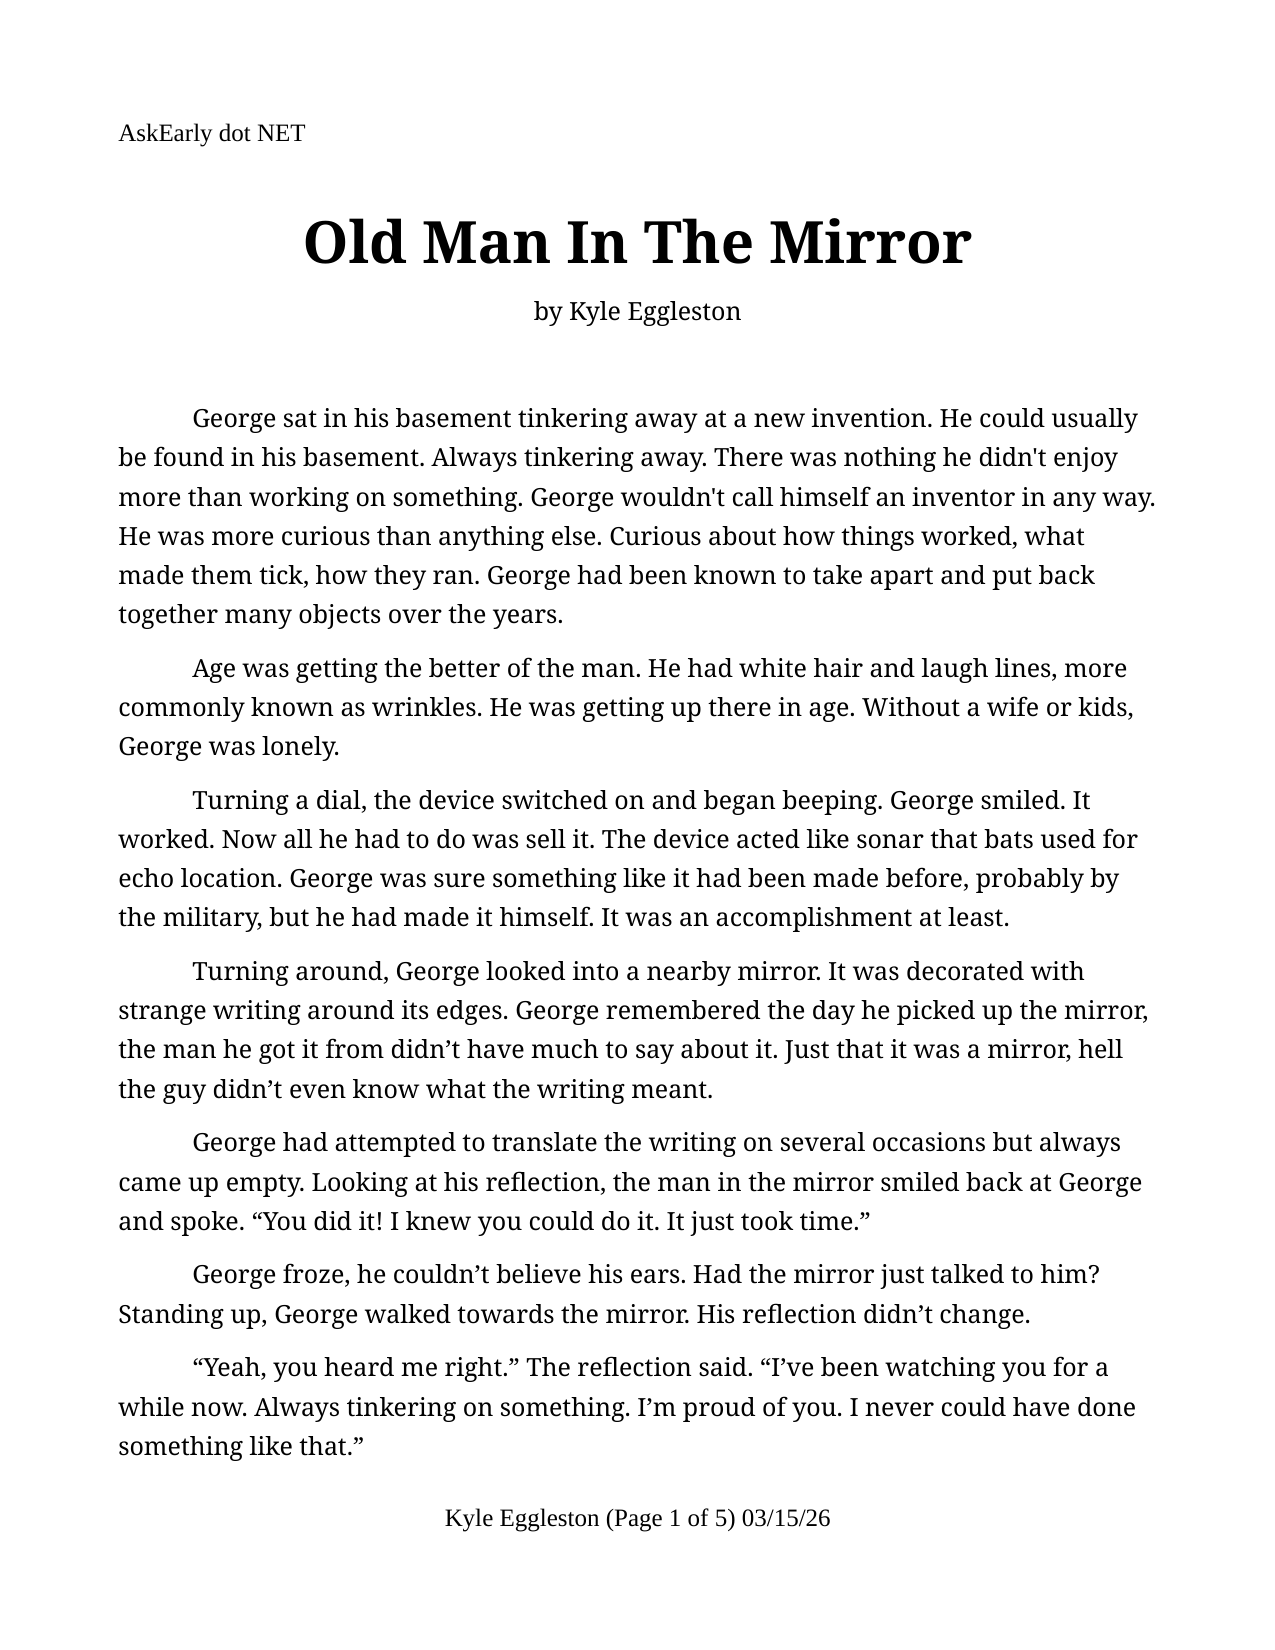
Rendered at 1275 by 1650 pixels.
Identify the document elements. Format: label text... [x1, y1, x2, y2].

text George had attempted to translate the writing on several occasions but always came up empty. Looking at his reflection, the man in the mirror smiled back at George and spoke. “You did it! I knew you could do it. It just took time.” [118, 1125, 1157, 1237]
text by Kyle Eggleston [118, 293, 1157, 327]
title Old Man In The Mirror [118, 201, 1157, 281]
text Age was getting the better of the man. He had white hair and laugh lines, more commonly known as wrinkles. He was getting up there in age. Without a wife or kids, George was lonely. [118, 650, 1157, 763]
text “Yeah, you heard me right.” The reflection said. “I’ve been watching you for a while now. Always tinkering on something. I’m proud of you. I never could have done something like that.” [118, 1350, 1157, 1462]
text George sat in his basement tinkering away at a new invention. He could usually be found in his basement. Always tinkering away. There was nothing he didn't enjoy more than working on something. George wouldn't call himself an inventor in any way. He was more curious than anything else. Curious about how things worked, what made them tick, how they ran. George had been known to take apart and put back together many objects over the years. [118, 401, 1157, 631]
text Turning a dial, the device switched on and began beeping. George smiled. It worked. Now all he had to do was sell it. The device acted like sonar that bats used for echo location. George was sure something like it had been made before, probably by the military, but he had made it himself. It was an accomplishment at least. [118, 782, 1157, 934]
text Turning around, George looked into a nearby mirror. It was decorated with strange writing around its edges. George remembered the day he picked up the mirror, the man he got it from didn’t have much to say about it. Just that it was a mirror, hell the guy didn’t even know what the writing meant. [118, 954, 1157, 1105]
text George froze, he couldn’t believe his ears. Had the mirror just talked to him? Standing up, George walked towards the mirror. His reflection didn’t change. [118, 1257, 1157, 1330]
